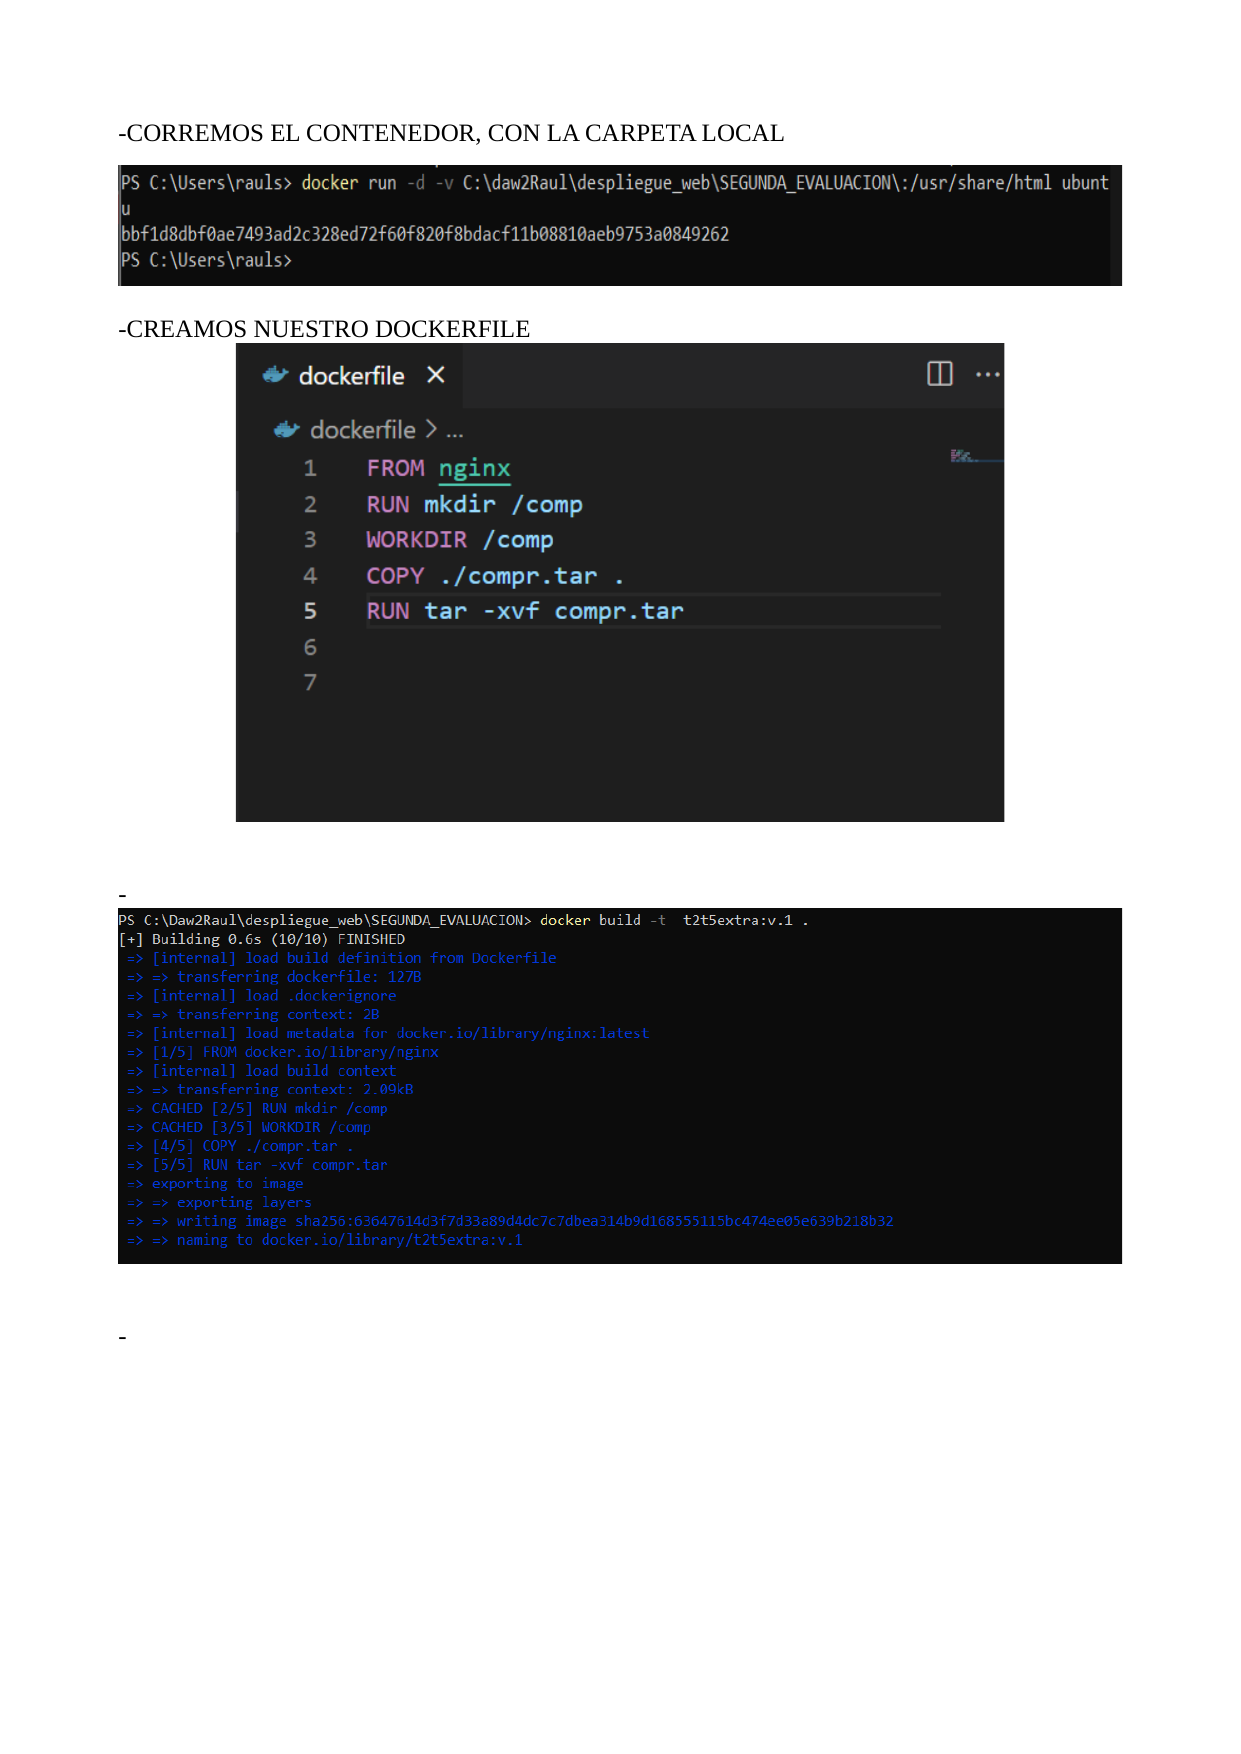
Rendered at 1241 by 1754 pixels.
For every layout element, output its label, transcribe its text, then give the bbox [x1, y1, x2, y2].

text -CREAMOS NUESTRO DOCKERFILE [118, 314, 1122, 343]
text - [118, 1321, 1122, 1350]
picture [118, 908, 1123, 1264]
text -CORREMOS EL CONTENEDOR, CON LA CARPETA LOCAL [118, 118, 1122, 147]
picture [235, 343, 1005, 822]
text - [118, 879, 1122, 908]
picture [118, 165, 1123, 286]
